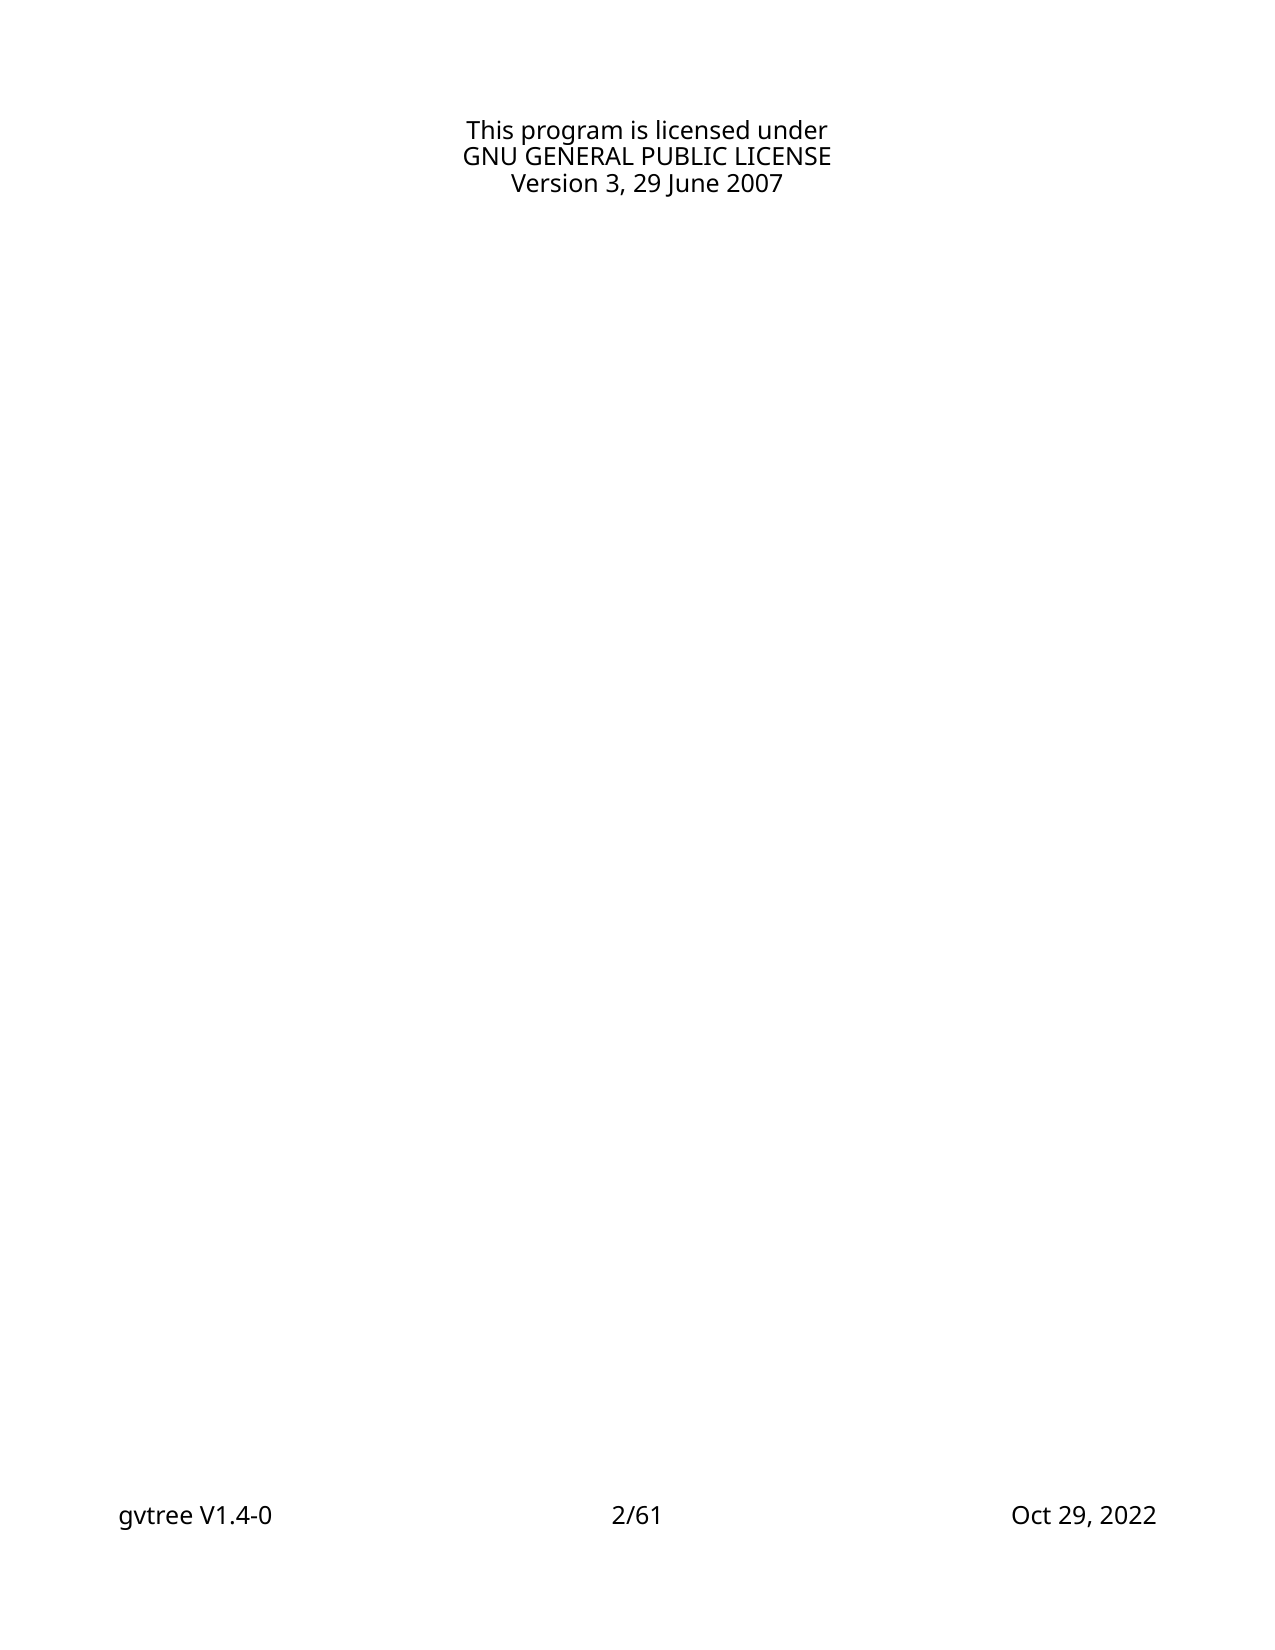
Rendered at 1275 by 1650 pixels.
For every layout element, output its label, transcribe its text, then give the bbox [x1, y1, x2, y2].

text This program is licensed under GNU GENERAL PUBLIC LICENSE Version 3, 29 June 2007 [118, 118, 1157, 197]
